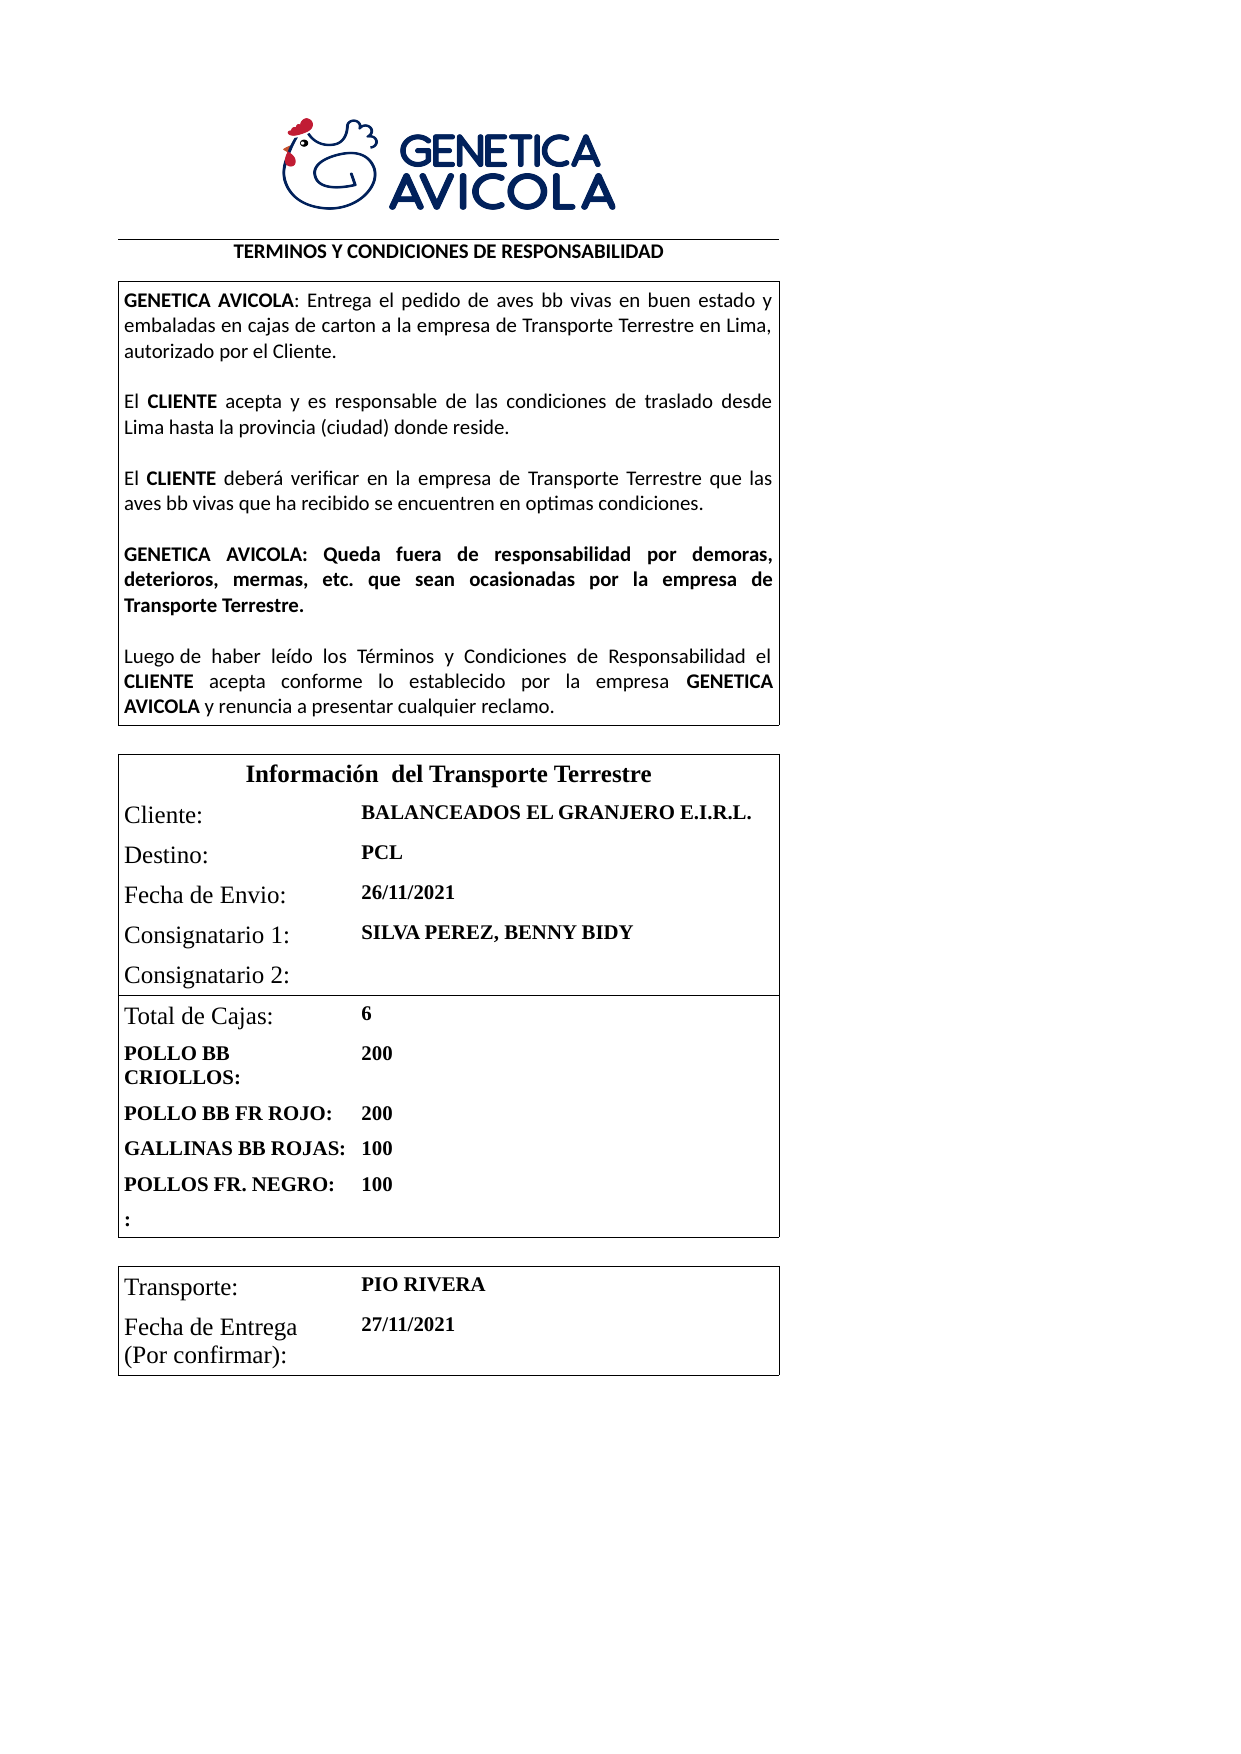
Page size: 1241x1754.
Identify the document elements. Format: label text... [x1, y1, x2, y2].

table_cell Total de Cajas: [119, 996, 356, 1035]
table_cell POLLOS FR. NEGRO: [119, 1166, 356, 1201]
table_cell Consignatario 1: [119, 915, 356, 955]
table_cell 27/11/2021 [356, 1306, 779, 1375]
table_cell 100 [356, 1166, 779, 1201]
table_cell Destino: [119, 834, 356, 874]
table_cell [118, 1238, 356, 1266]
table_cell 200 [356, 1035, 779, 1095]
table_cell Fecha de Envio: [119, 874, 356, 914]
table_cell : [119, 1201, 356, 1237]
table_cell 26/11/2021 [356, 874, 779, 914]
table_cell 6 [356, 996, 779, 1035]
table_cell 100 [356, 1130, 779, 1166]
table_cell GALLINAS BB ROJAS: [119, 1130, 356, 1166]
table_header Información del Transporte Terrestre [119, 755, 779, 794]
picture [282, 118, 616, 210]
table_cell Consignatario 2: [119, 955, 356, 995]
table_cell PCL [356, 834, 779, 874]
table_header TERMINOS Y CONDICIONES DE RESPONSABILIDAD [118, 240, 779, 281]
table_cell [356, 1201, 779, 1237]
table_cell POLLO BB CRIOLLOS: [119, 1035, 356, 1095]
table_cell GENETICA AVICOLA: Entrega el pedido de aves bb vivas en buen estado y embaladas en cajas de carton a la empresa de Transporte Terrestre en Lima, autorizado por el Cliente. El CLIENTE acepta y es responsable de las condiciones de traslado desde Lima hasta la provincia (ciudad) donde reside. El CLIENTE deberá verificar en la empresa de Transporte Terrestre que las aves bb vivas que ha recibido se encuentren en optimas condiciones. GENETICA AVICOLA: Queda fuera de responsabilidad por demoras, deterioros, mermas, etc. que sean ocasionadas por la empresa de Transporte Terrestre. Luego de haber leído los Términos y Condiciones de Responsabilidad el CLIENTE acepta conforme lo establecido por la empresa GENETICA AVICOLA y renuncia a presentar cualquier reclamo. [119, 282, 779, 725]
table_cell 200 [356, 1095, 779, 1130]
table_cell BALANCEADOS EL GRANJERO E.I.R.L. [356, 794, 779, 834]
table_cell [356, 1238, 779, 1266]
table_cell Cliente: [119, 794, 356, 834]
table_cell PIO RIVERA [356, 1267, 779, 1306]
table_cell POLLO BB FR ROJO: [119, 1095, 356, 1130]
table_cell [356, 955, 779, 995]
table_cell SILVA PEREZ, BENNY BIDY [356, 915, 779, 955]
table_cell Transporte: [119, 1267, 356, 1306]
table_cell Fecha de Entrega (Por confirmar): [119, 1306, 356, 1375]
